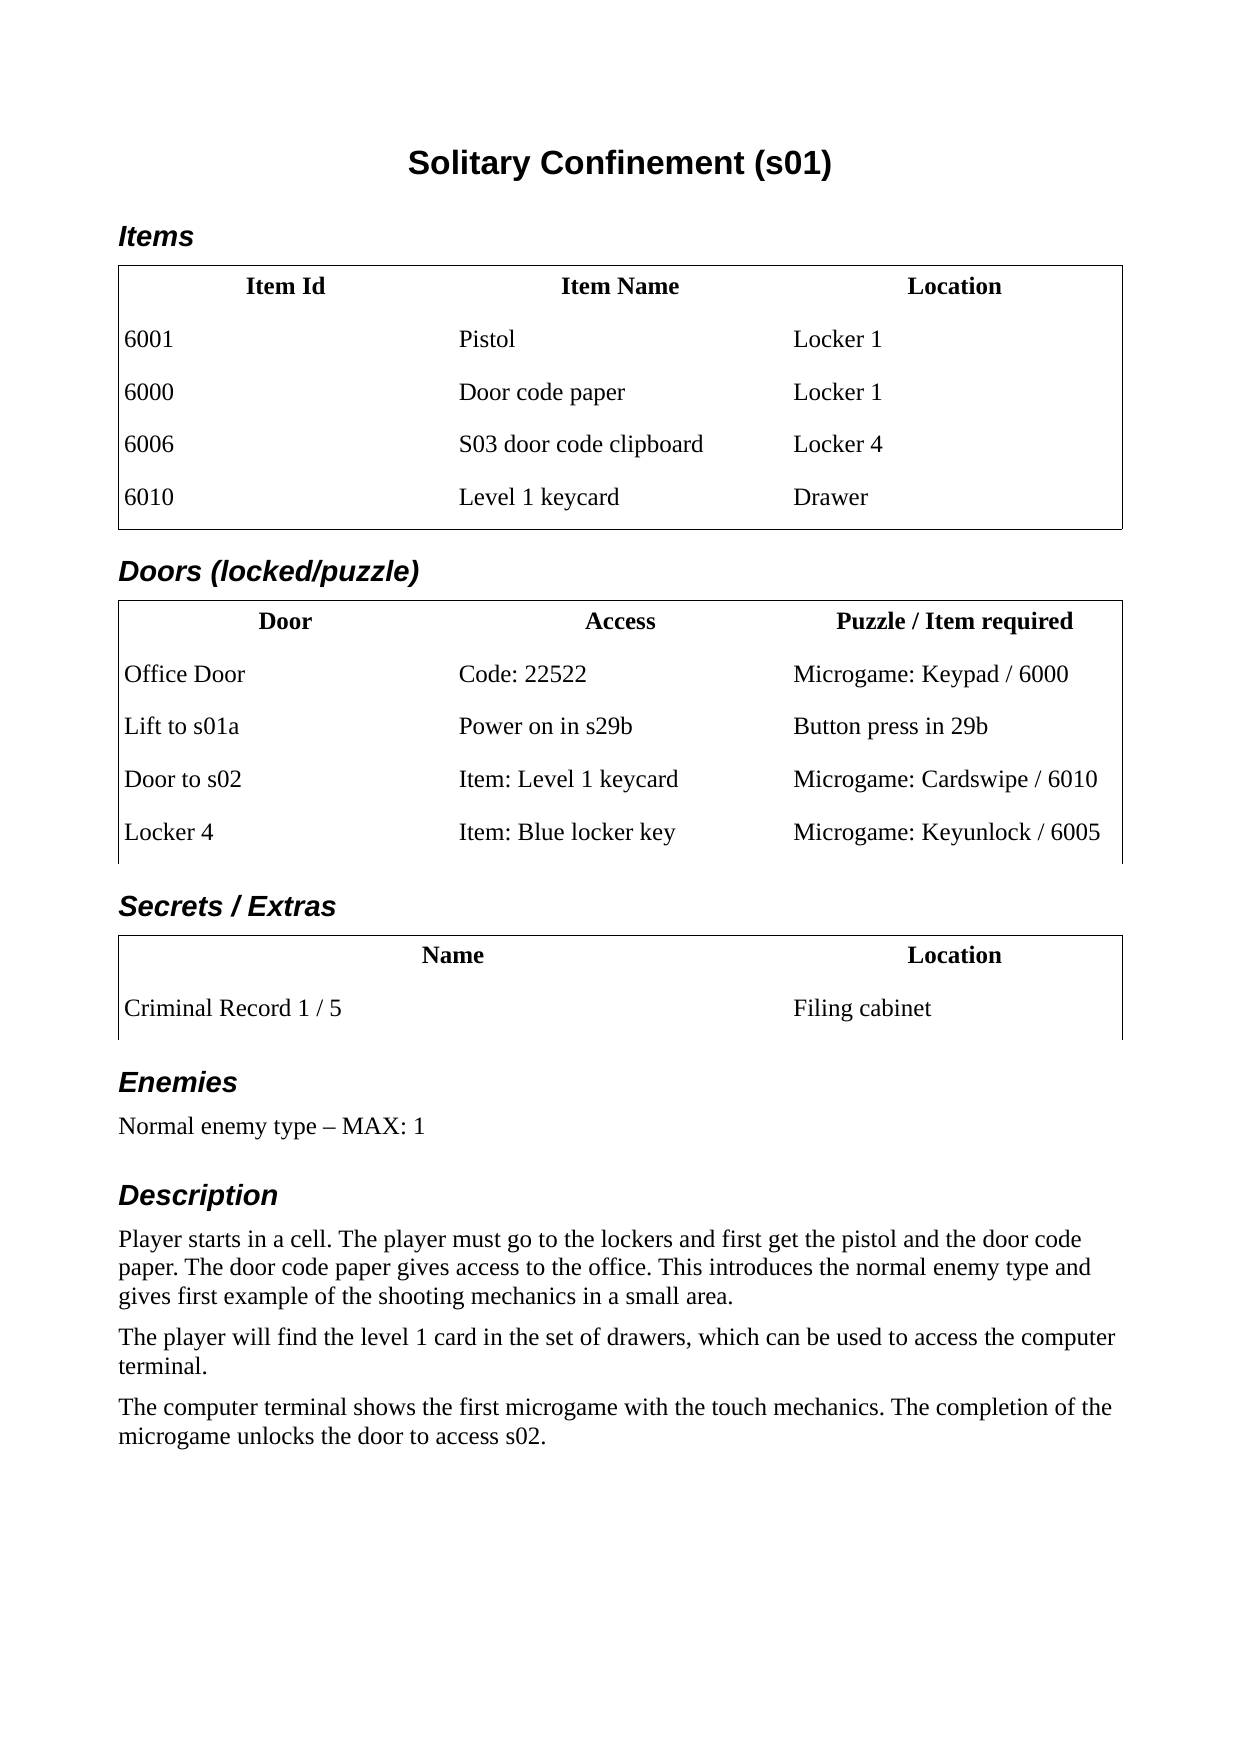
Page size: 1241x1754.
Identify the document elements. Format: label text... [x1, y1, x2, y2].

table_cell Item: Level 1 keycard [453, 758, 787, 811]
table_cell 6010 [119, 476, 453, 529]
table_cell 6000 [119, 371, 453, 423]
table_cell Locker 1 [788, 371, 1122, 423]
table_cell Locker 4 [788, 424, 1122, 476]
table_cell Microgame: Keypad / 6000 [788, 653, 1122, 706]
table_cell Door code paper [453, 371, 787, 423]
table_header Door [119, 601, 453, 653]
subtitle Secrets / Extras [118, 889, 1122, 922]
table_header Puzzle / Item required [788, 601, 1122, 653]
table_cell Door to s02 [119, 758, 453, 811]
text The computer terminal shows the first microgame with the touch mechanics. The completion of the microgame unlocks the door to access s02. [118, 1392, 1122, 1450]
subtitle Description [118, 1178, 1122, 1211]
subtitle Solitary Confinement (s01) [118, 143, 1122, 182]
text Player starts in a cell. The player must go to the lockers and first get the pistol and the door code paper. The door code paper gives access to the office. This introduces the normal enemy type and gives first example of the shooting mechanics in a small area. [118, 1224, 1122, 1310]
table_cell Lift to s01a [119, 706, 453, 758]
text The player will find the level 1 card in the set of drawers, which can be used to access the computer terminal. [118, 1322, 1122, 1380]
table_cell S03 door code clipboard [453, 424, 787, 476]
table_cell Code: 22522 [453, 653, 787, 706]
table_cell Filing cabinet [788, 988, 1122, 1040]
table_cell 6001 [119, 318, 453, 371]
subtitle Doors (locked/puzzle) [118, 554, 1122, 588]
table_cell Button press in 29b [788, 706, 1122, 758]
subtitle Items [118, 219, 1122, 253]
table_cell Pistol [453, 318, 787, 371]
text Normal enemy type – MAX: 1 [118, 1111, 1122, 1140]
table_cell Microgame: Keyunlock / 6005 [788, 811, 1122, 864]
table_header Item Name [453, 266, 787, 318]
table_header Access [453, 601, 787, 653]
table_cell Criminal Record 1 / 5 [119, 988, 787, 1040]
table_header Location [788, 266, 1122, 318]
table_cell Office Door [119, 653, 453, 706]
table_header Name [119, 936, 787, 988]
subtitle Enemies [118, 1065, 1122, 1099]
table_cell Item: Blue locker key [453, 811, 787, 864]
table_cell Microgame: Cardswipe / 6010 [788, 758, 1122, 811]
table_cell Drawer [788, 476, 1122, 529]
table_cell Level 1 keycard [453, 476, 787, 529]
table_header Location [788, 936, 1122, 988]
table_header Item Id [119, 266, 453, 318]
table_cell Locker 1 [788, 318, 1122, 371]
table_cell Power on in s29b [453, 706, 787, 758]
table_cell 6006 [119, 424, 453, 476]
table_cell Locker 4 [119, 811, 453, 864]
